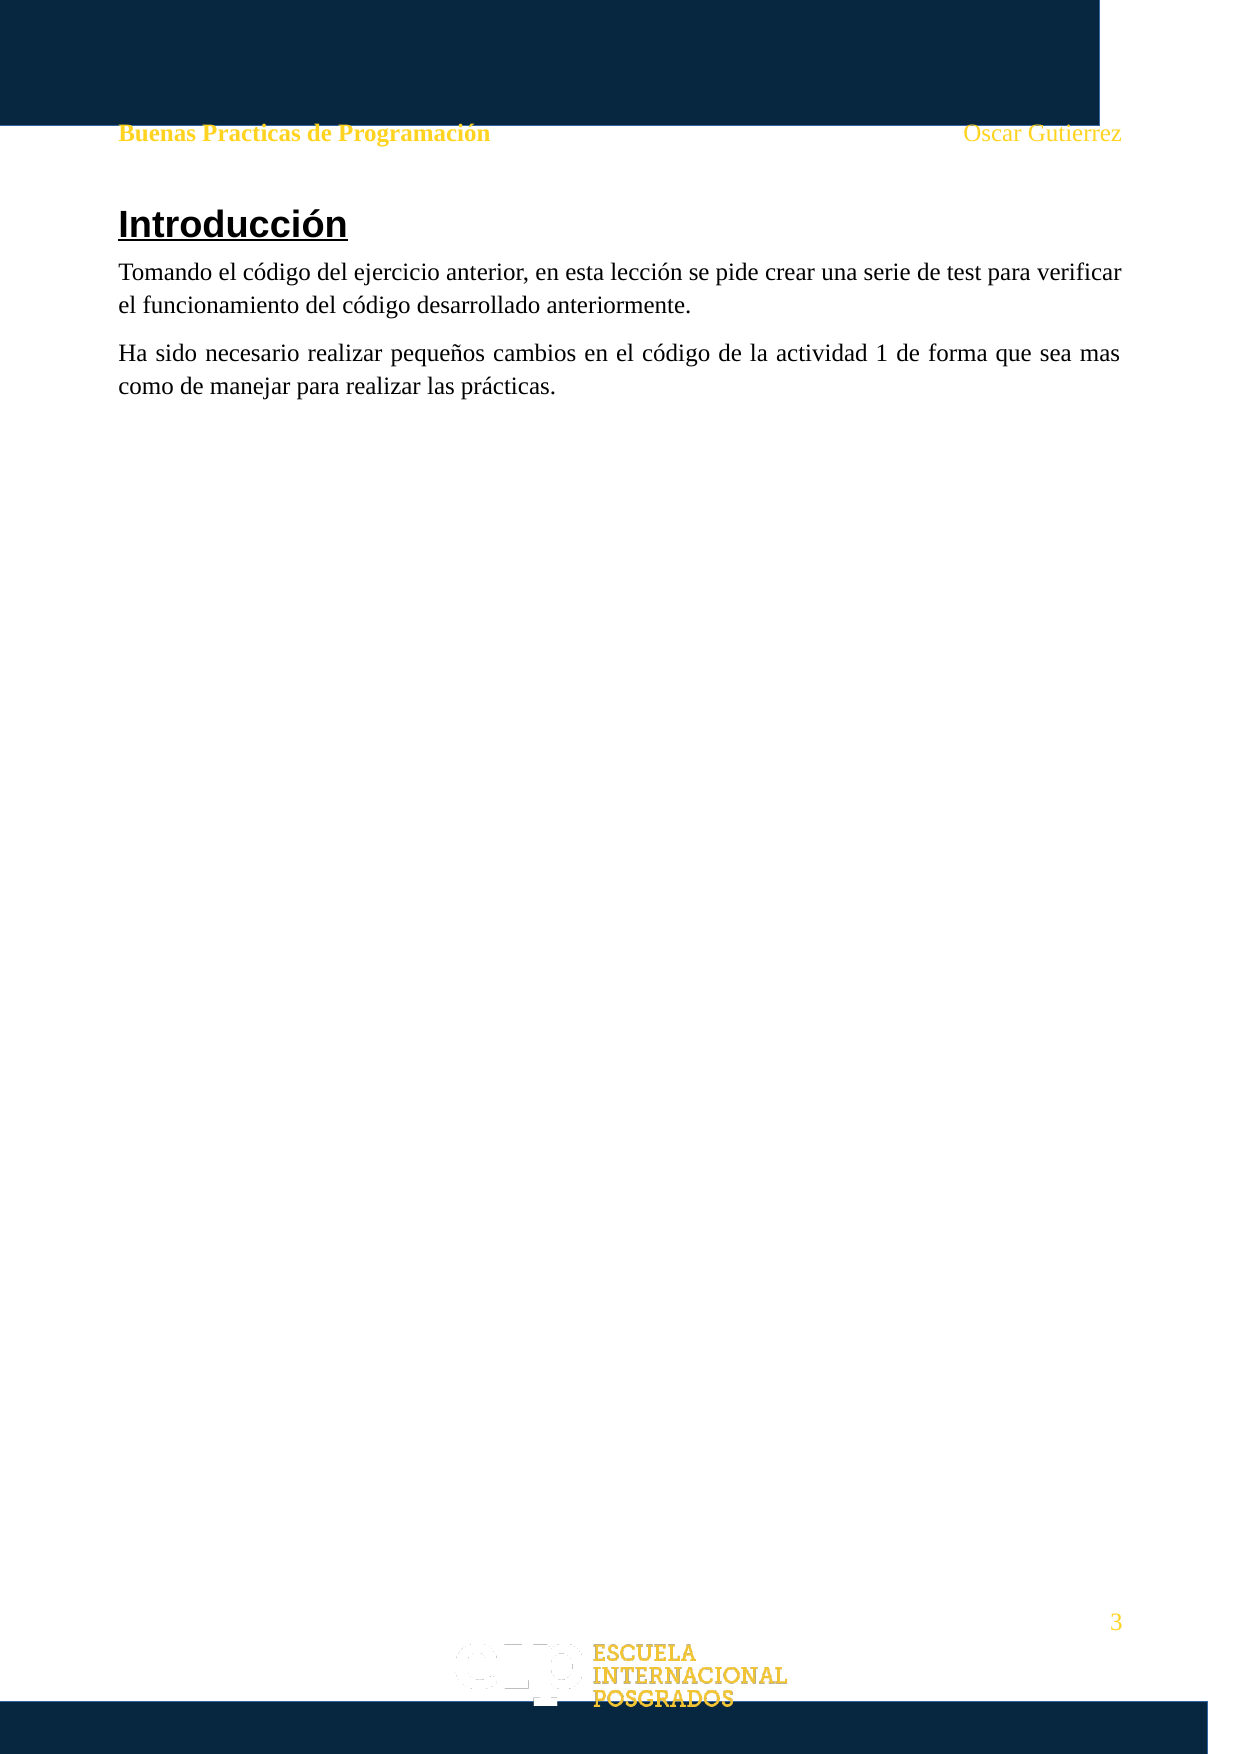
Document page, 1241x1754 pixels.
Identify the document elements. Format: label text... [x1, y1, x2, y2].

text Ha sido necesario realizar pequeños cambios en el código de la actividad 1 de forma que sea mas como de manejar para realizar las prácticas. [118, 338, 1122, 400]
text Tomando el código del ejercicio anterior, en esta lección se pide crear una serie de test para verificar el funcionamiento del código desarrollado anteriormente. [118, 257, 1122, 319]
picture [452, 1614, 788, 1712]
subtitle Introducción [118, 201, 1122, 245]
